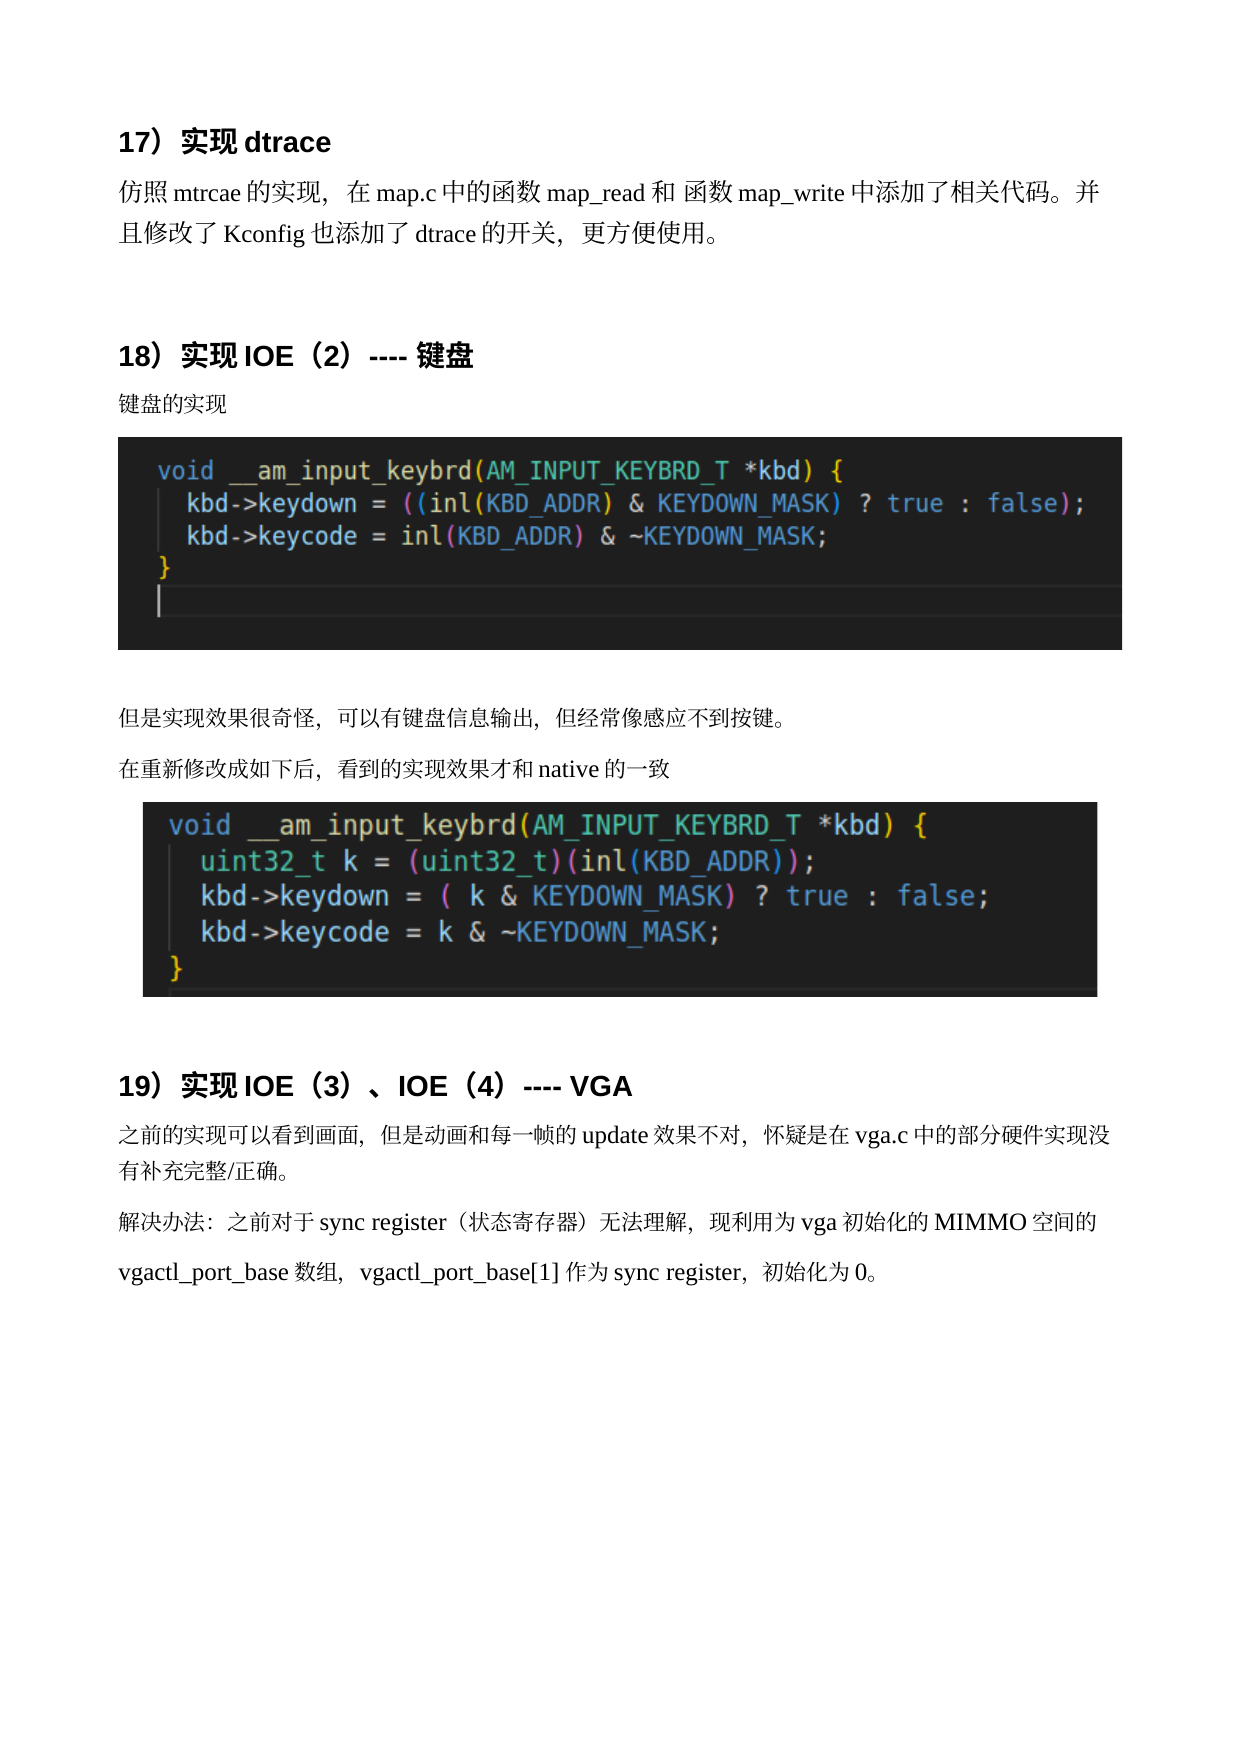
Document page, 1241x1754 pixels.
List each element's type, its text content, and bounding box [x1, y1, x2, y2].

subtitle 17）实现dtrace [118, 118, 1122, 160]
text 但是实现效果很奇怪，可以有键盘信息输出，但经常像感应不到按键。 [118, 701, 1122, 733]
subtitle 19）实现IOE（3）、IOE（4）---- VGA [118, 1063, 1122, 1105]
text 键盘的实现 [118, 387, 1122, 418]
text 仿照mtrcae的实现，在map.c中的函数map_read 和 函数map_write中添加了相关代码。并且修改了Kconfig也添加了dtrace的开关，更方便使用。 [118, 173, 1122, 250]
subtitle 18）实现IOE（2）---- 键盘 [118, 332, 1122, 374]
text 在重新修改成如下后，看到的实现效果才和native的一致 [118, 752, 1122, 783]
text 解决办法：之前对于sync register（状态寄存器）无法理解，现利用为vga初始化的MIMMO空间的 [118, 1205, 1122, 1236]
text 之前的实现可以看到画面，但是动画和每一帧的update效果不对，怀疑是在vga.c中的部分硬件实现没有补充完整/正确。 [118, 1118, 1122, 1185]
picture [142, 802, 1098, 997]
picture [118, 437, 1123, 650]
text vgactl_port_base数组，vgactl_port_base[1] 作为sync register，初始化为0。 [118, 1255, 1122, 1287]
